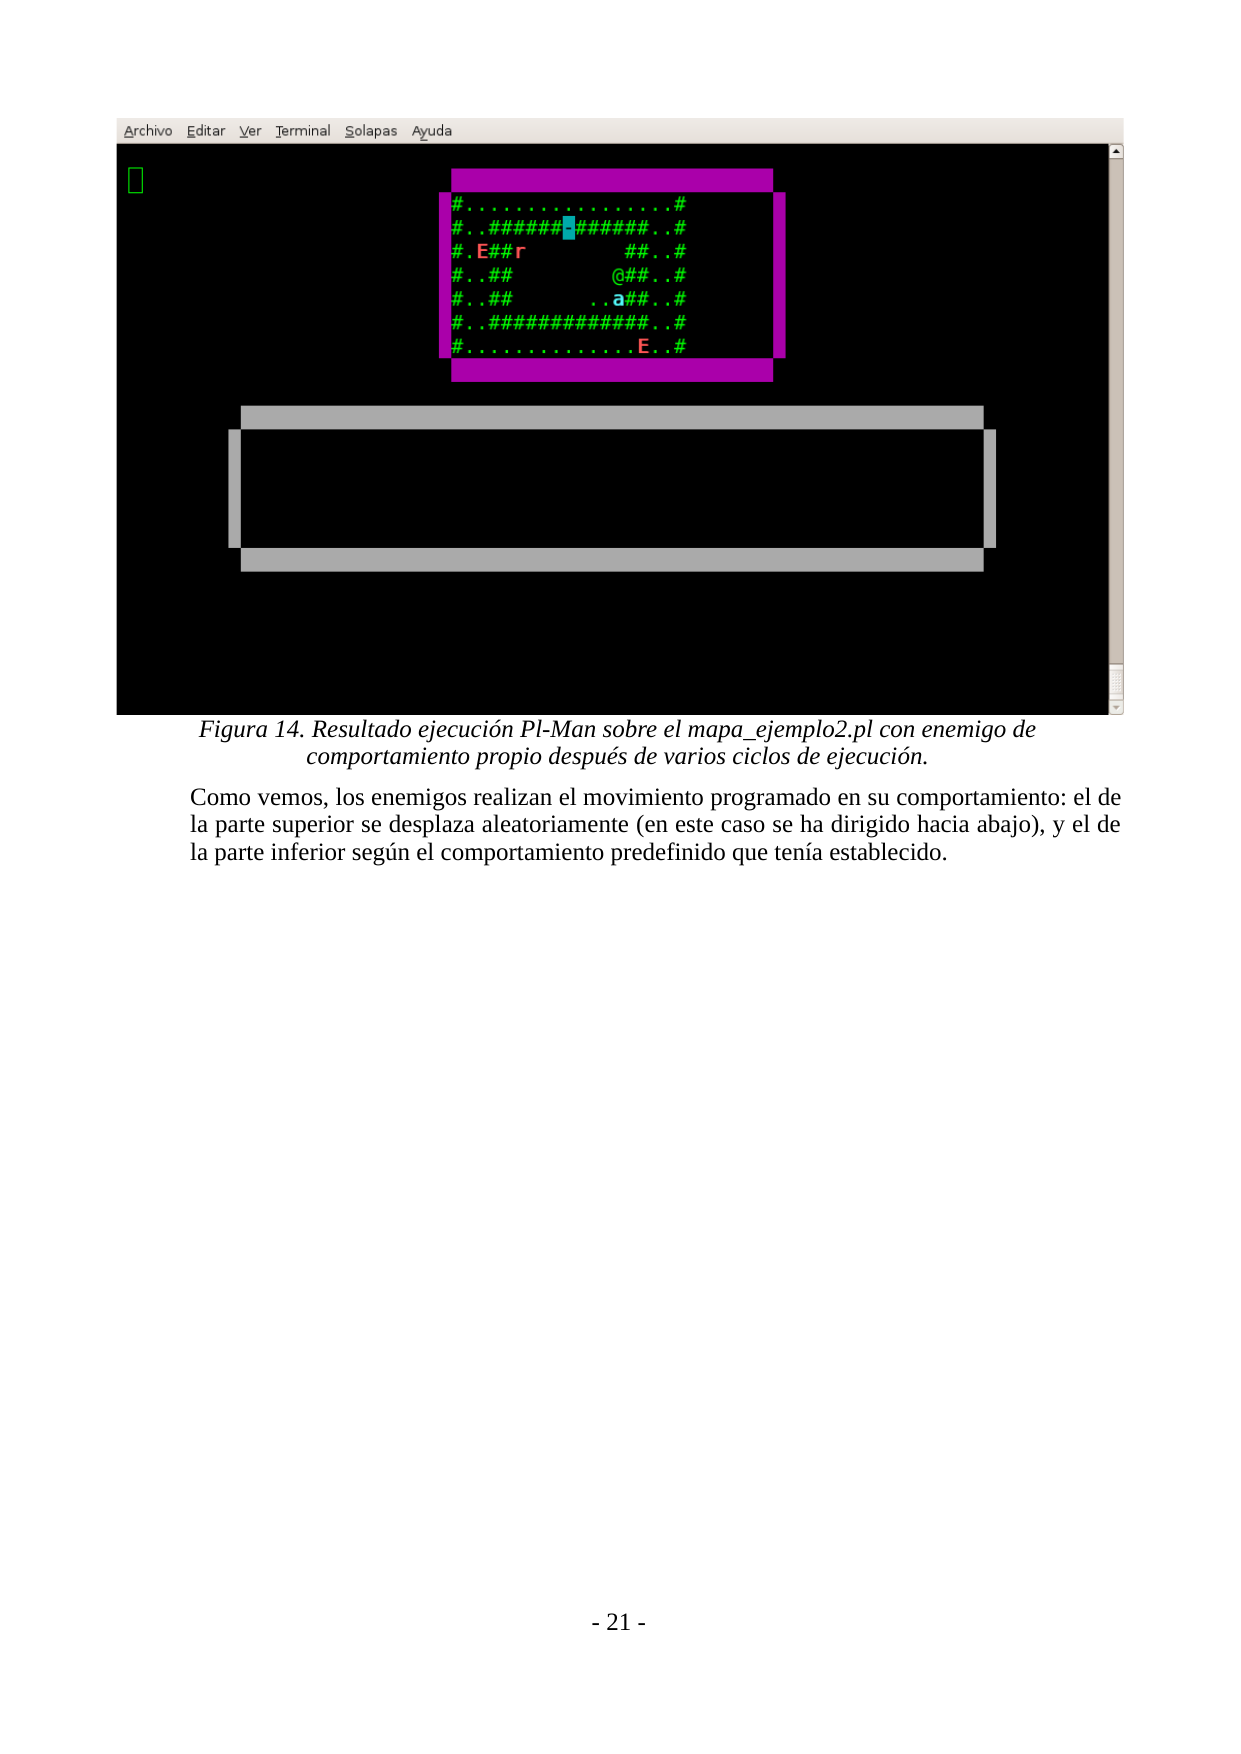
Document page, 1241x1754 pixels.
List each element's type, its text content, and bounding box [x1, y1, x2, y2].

list Como vemos, los enemigos realizan el movimiento programado en su comportamiento: el de la parte superior se desplaza aleatoriamente (en este caso se ha dirigido hacia abajo), y el de la parte inferior según el comportamiento predefinido que tenía establecido. [152, 783, 1122, 866]
picture [116, 118, 1124, 715]
text Figura 14. Resultado ejecución Pl-Man sobre el mapa_ejemplo2.pl con enemigo de comportamiento propio después de varios ciclos de ejecución. [115, 118, 1122, 770]
